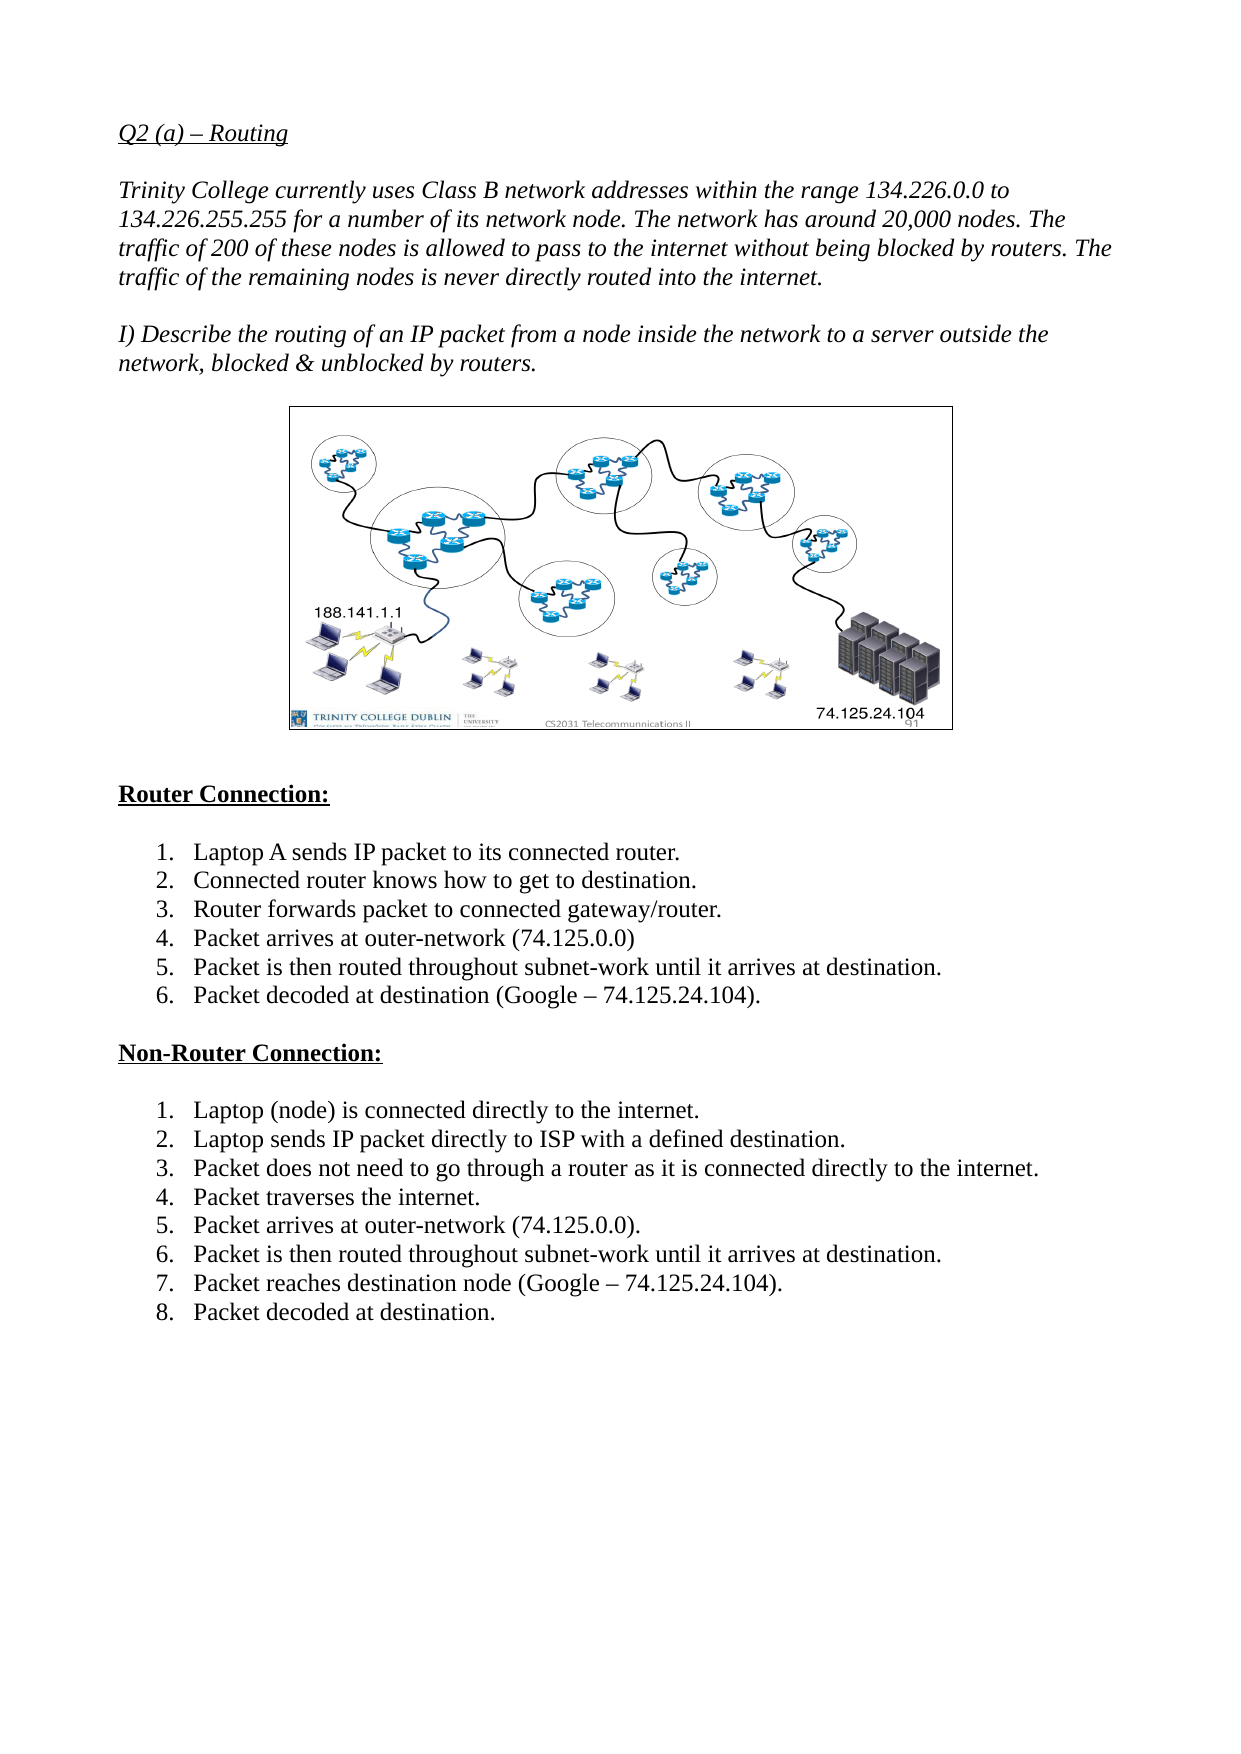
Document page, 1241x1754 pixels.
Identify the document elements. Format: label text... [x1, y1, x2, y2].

text Router Connection: [118, 779, 1122, 808]
list Packet decoded at destination (Google – 74.125.24.104). [156, 981, 1122, 1009]
text Non-Router Connection: [118, 1038, 1122, 1067]
list Packet arrives at outer-network (74.125.0.0) [156, 923, 1122, 952]
list Packet decoded at destination. [156, 1297, 1122, 1326]
list Laptop A sends IP packet to its connected router. [156, 837, 1122, 866]
text Q2 (a) – Routing [118, 118, 1122, 147]
list Laptop (node) is connected directly to the internet. [156, 1096, 1122, 1124]
picture [291, 408, 949, 727]
list Packet does not need to go through a router as it is connected directly to the internet. [156, 1153, 1122, 1182]
list Packet traverses the internet. [156, 1182, 1122, 1211]
list Packet arrives at outer-network (74.125.0.0). [156, 1211, 1122, 1239]
list Connected router knows how to get to destination. [156, 866, 1122, 894]
list Packet is then routed throughout subnet-work until it arrives at destination. [156, 952, 1122, 981]
list Packet is then routed throughout subnet-work until it arrives at destination. [156, 1239, 1122, 1268]
text Trinity College currently uses Class B network addresses within the range 134.226.0.0 to 134.226.255.255 for a number of its network node. The network has around 20,000 nodes. The traffic of 200 of these nodes is allowed to pass to the internet without being blocked by routers. The traffic of the remaining nodes is never directly routed into the internet. [118, 176, 1122, 291]
list Packet reaches destination node (Google – 74.125.24.104). [156, 1268, 1122, 1297]
text I) Describe the routing of an IP packet from a node inside the network to a server outside the network, blocked & unblocked by routers. [118, 319, 1122, 377]
list Laptop sends IP packet directly to ISP with a defined destination. [156, 1124, 1122, 1153]
list Router forwards packet to connected gateway/router. [156, 894, 1122, 923]
